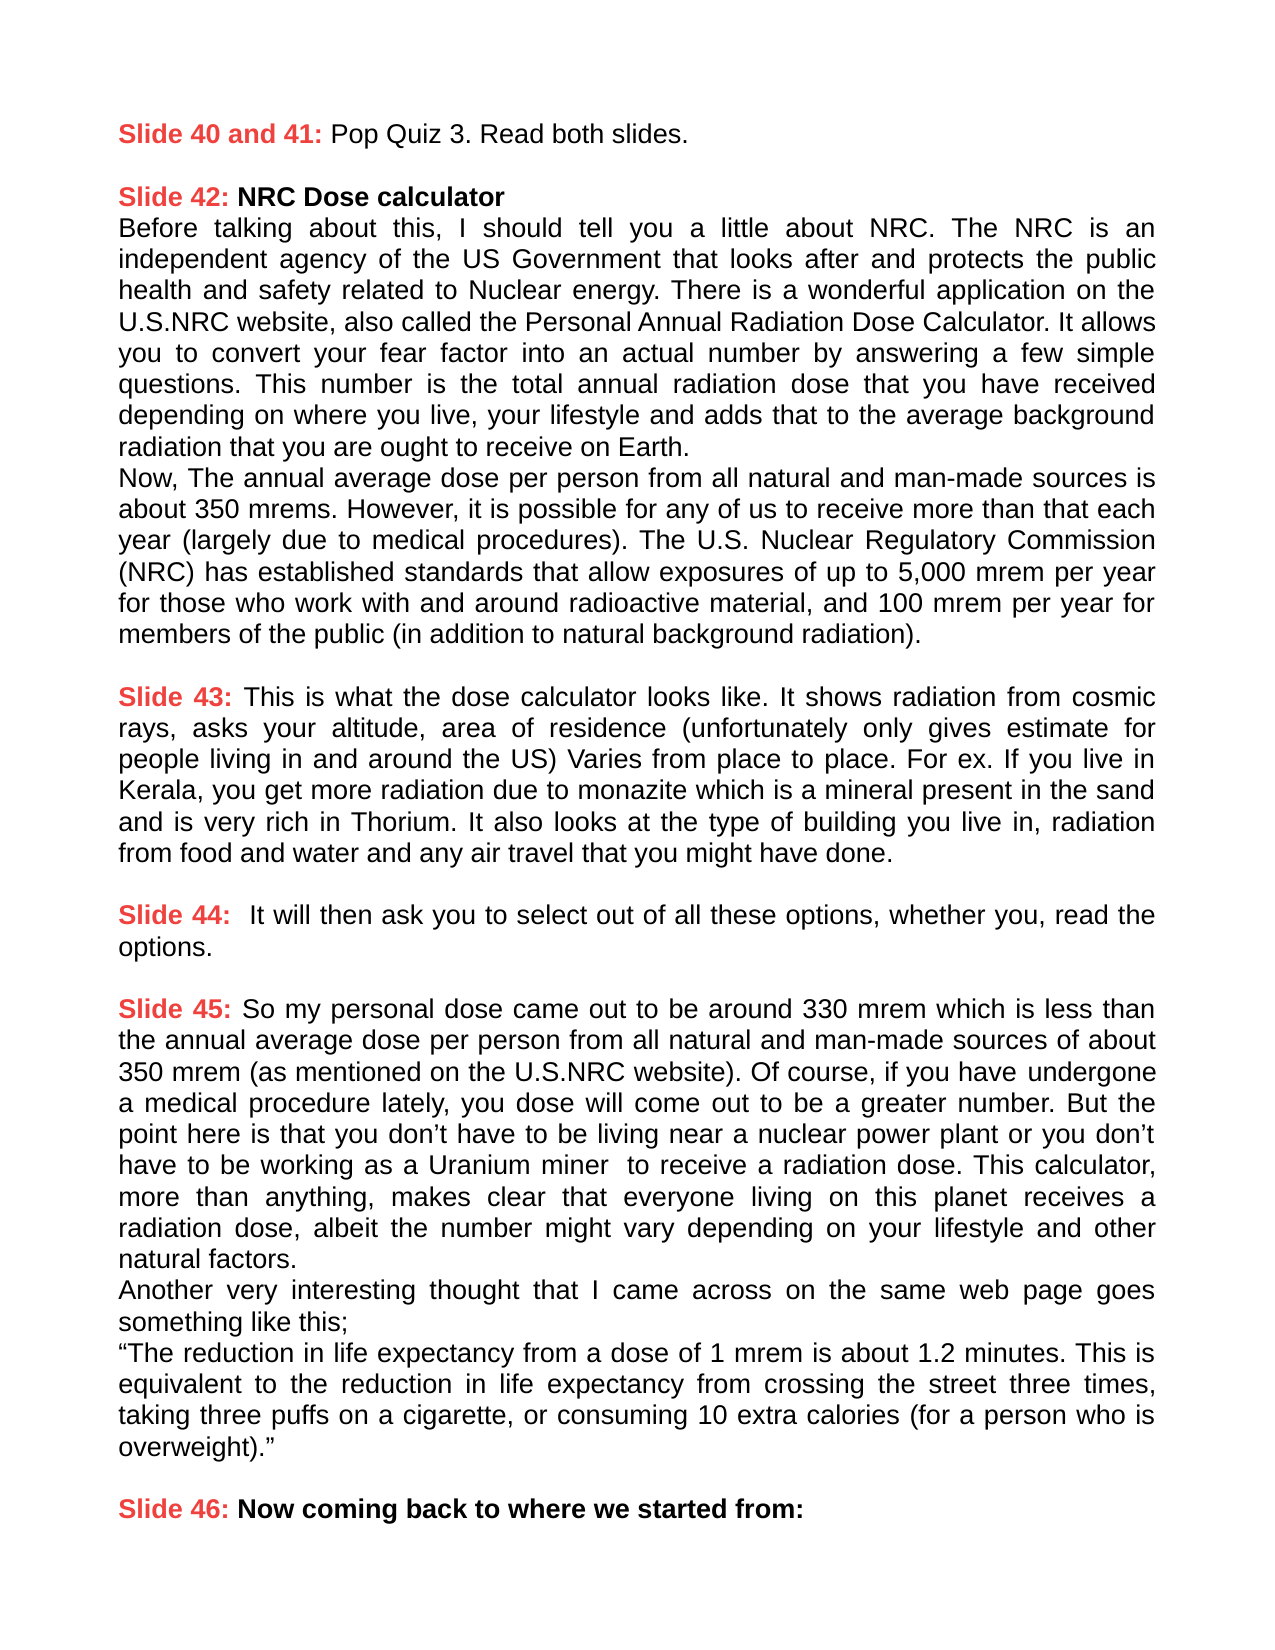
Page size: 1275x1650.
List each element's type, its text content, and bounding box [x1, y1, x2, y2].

text Slide 46: Now coming back to where we started from: [118, 1493, 1157, 1524]
text Before talking about this, I should tell you a little about NRC. The NRC is an independent agency of the US Government that looks after and protects the public health and safety related to Nuclear energy. There is a wonderful application on the U.S.NRC website, also called the Personal Annual Radiation Dose Calculator. It allows you to convert your fear factor into an actual number by answering a few simple questions. This number is the total annual radiation dose that you have received depending on where you live, your lifestyle and adds that to the average background radiation that you are ought to receive on Earth. [118, 212, 1157, 462]
text Another very interesting thought that I came across on the same web page goes something like this; [118, 1274, 1157, 1337]
text Now, The annual average dose per person from all natural and man-made sources is about 350 mrems. However, it is possible for any of us to receive more than that each year (largely due to medical procedures). The U.S. Nuclear Regulatory Commission (NRC) has established standards that allow exposures of up to 5,000 mrem per year for those who work with and around radioactive material, and 100 mrem per year for members of the public (in addition to natural background radiation). [118, 462, 1157, 649]
text Slide 40 and 41: Pop Quiz 3. Read both slides. [118, 118, 1157, 149]
text “The reduction in life expectancy from a dose of 1 mrem is about 1.2 minutes. This is equivalent to the reduction in life expectancy from crossing the street three times, taking three puffs on a cigarette, or consuming 10 extra calories (for a person who is overweight).” [118, 1337, 1157, 1462]
text Slide 45: So my personal dose came out to be around 330 mrem which is less than the annual average dose per person from all natural and man-made sources of about 350 mrem (as mentioned on the U.S.NRC website). Of course, if you have undergone a medical procedure lately, you dose will come out to be a greater number. But the point here is that you don’t have to be living near a nuclear power plant or you don’t have to be working as a Uranium miner to receive a radiation dose. This calculator, more than anything, makes clear that everyone living on this planet receives a radiation dose, albeit the number might vary depending on your lifestyle and other natural factors. [118, 993, 1157, 1274]
text Slide 44: It will then ask you to select out of all these options, whether you, read the options. [118, 899, 1157, 962]
text Slide 43: This is what the dose calculator looks like. It shows radiation from cosmic rays, asks your altitude, area of residence (unfortunately only gives estimate for people living in and around the US) Varies from place to place. For ex. If you live in Kerala, you get more radiation due to monazite which is a mineral present in the sand and is very rich in Thorium. It also looks at the type of building you live in, radiation from food and water and any air travel that you might have done. [118, 681, 1157, 868]
text Slide 42: NRC Dose calculator [118, 181, 1157, 212]
